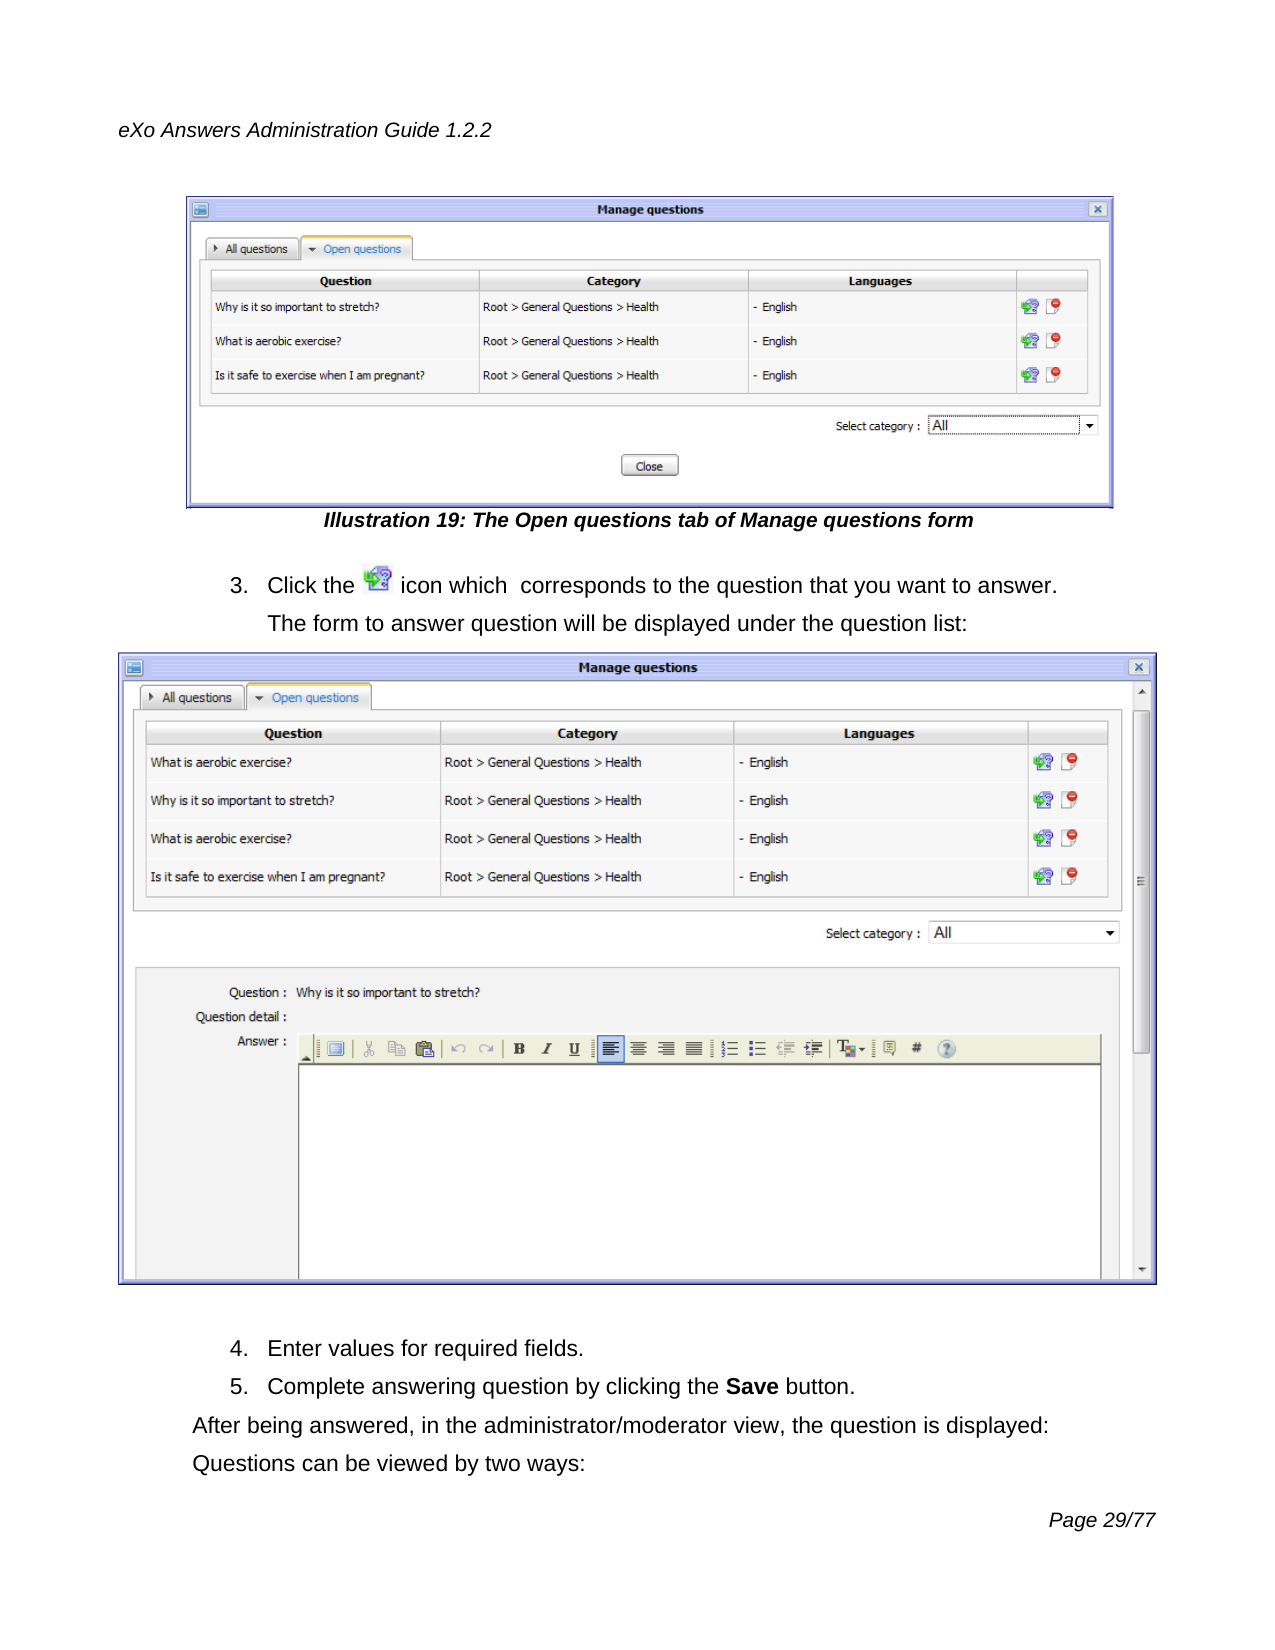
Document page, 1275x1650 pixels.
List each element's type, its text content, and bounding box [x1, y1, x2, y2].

text Questions can be viewed by two ways: [192, 1451, 1157, 1477]
picture [186, 196, 1114, 509]
picture [118, 649, 1157, 1285]
text After being answered, in the administrator/moderator view, the question is displayed: [192, 1412, 1157, 1438]
list Enter values for required fields. [229, 1336, 1157, 1361]
list The form to answer question will be displayed under the question list: [229, 611, 1157, 637]
list Click the icon which corresponds to the question that you want to answer. [186, 171, 1157, 598]
list Complete answering question by clicking the Save button. [229, 1374, 1157, 1400]
picture [361, 563, 394, 594]
list Illustration 19: The Open questions tab of Manage questions form [186, 509, 1113, 531]
